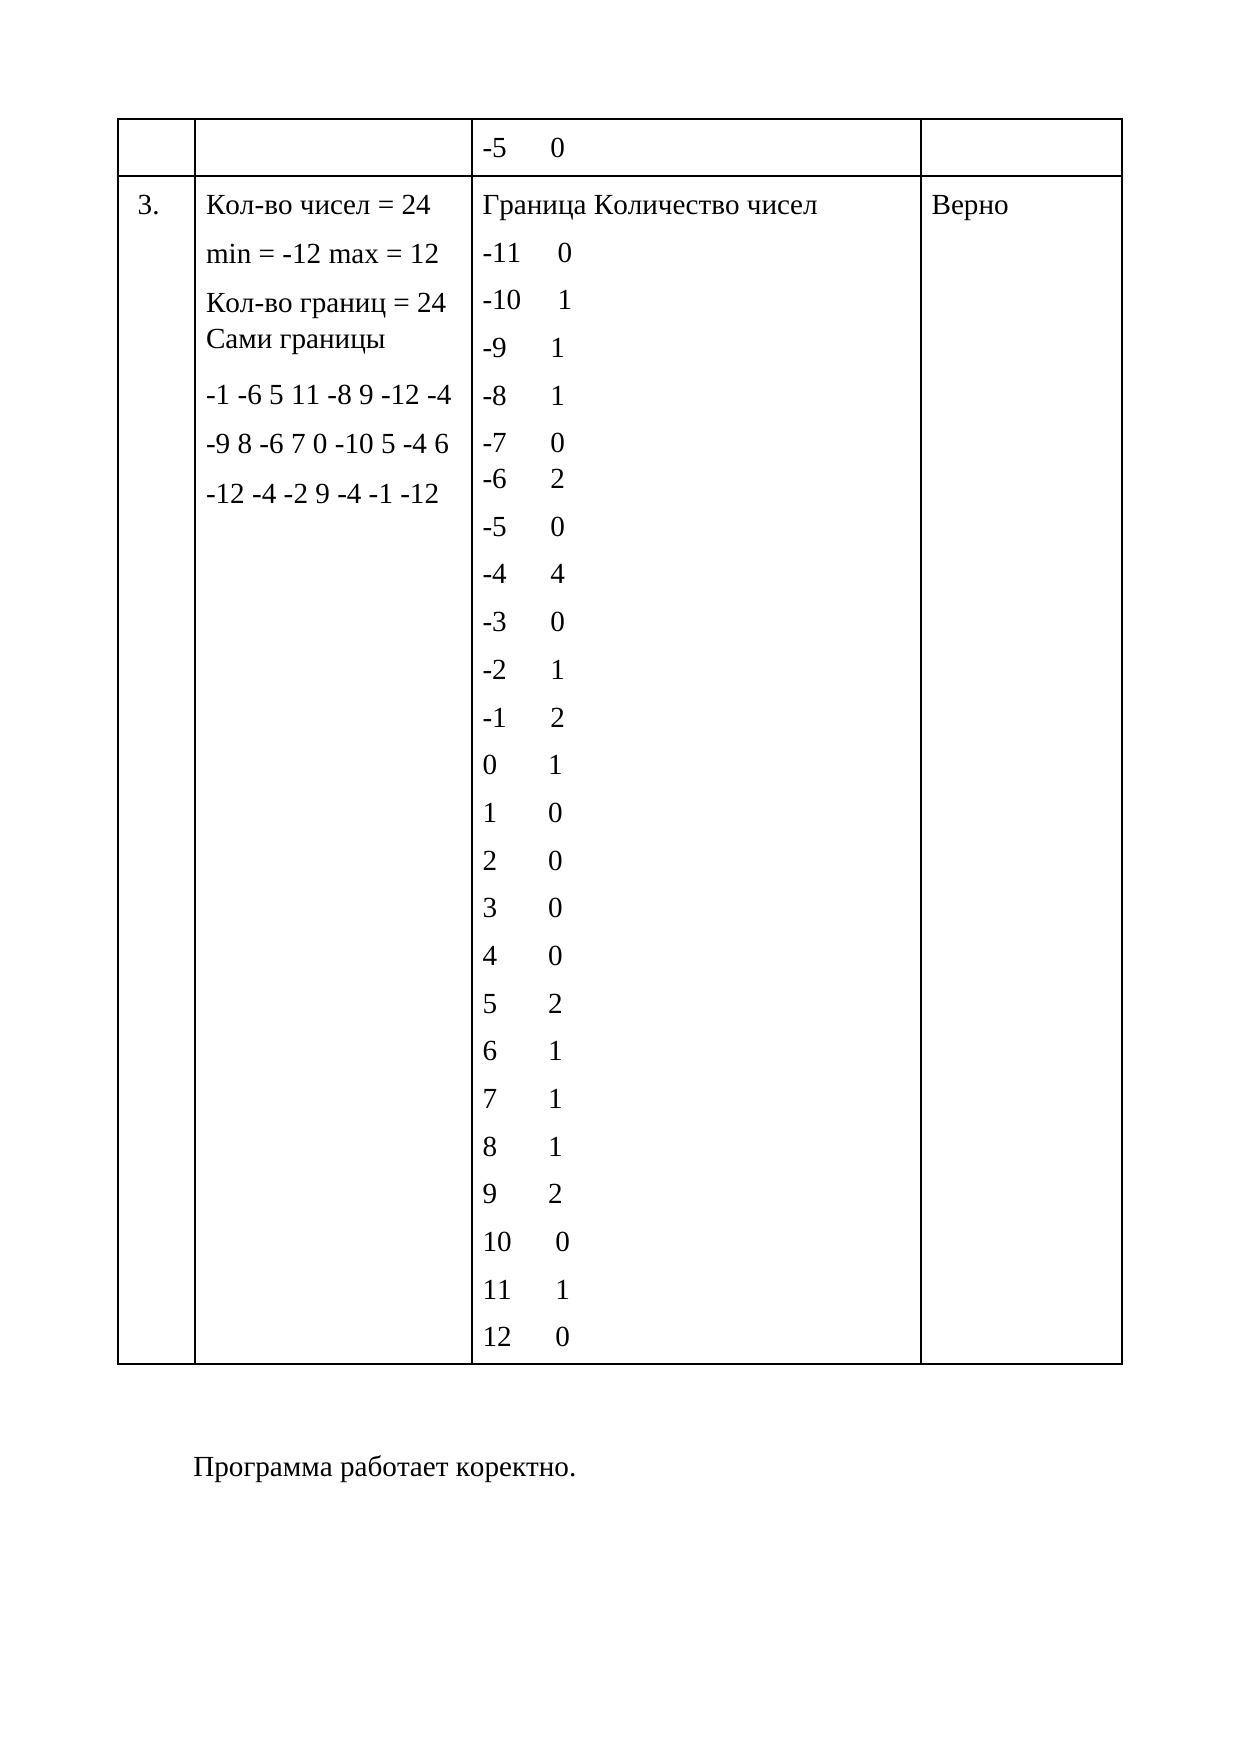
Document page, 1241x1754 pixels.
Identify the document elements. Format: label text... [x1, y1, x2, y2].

table_cell [196, 120, 471, 174]
table_cell [119, 120, 194, 174]
table_cell Граница Количество чисел -11 0 -10 1 -9 1 -8 1 -7 0 -6 2 -5 0 -4 4 -3 0 -2 1 -1 2 0 1 1 0 2 0 3 0 4 0 5 2 6 1 7 1 8 1 9 2 10 0 11 1 12 0 [473, 177, 920, 1363]
table_cell Кол-во чисел = 24 min = -12 max = 12 Кол-во границ = 24 Сами границы -1 -6 5 11 -8 9 -12 -4 -9 8 -6 7 0 -10 5 -4 6 -12 -4 -2 9 -4 -1 -12 [196, 177, 471, 1363]
table_cell 3. [119, 177, 194, 1363]
table_cell -5 0 [473, 120, 920, 174]
subtitle Программа работает коректно. [118, 1449, 1122, 1483]
table_cell [922, 120, 1121, 174]
table_cell Верно [922, 177, 1121, 1363]
